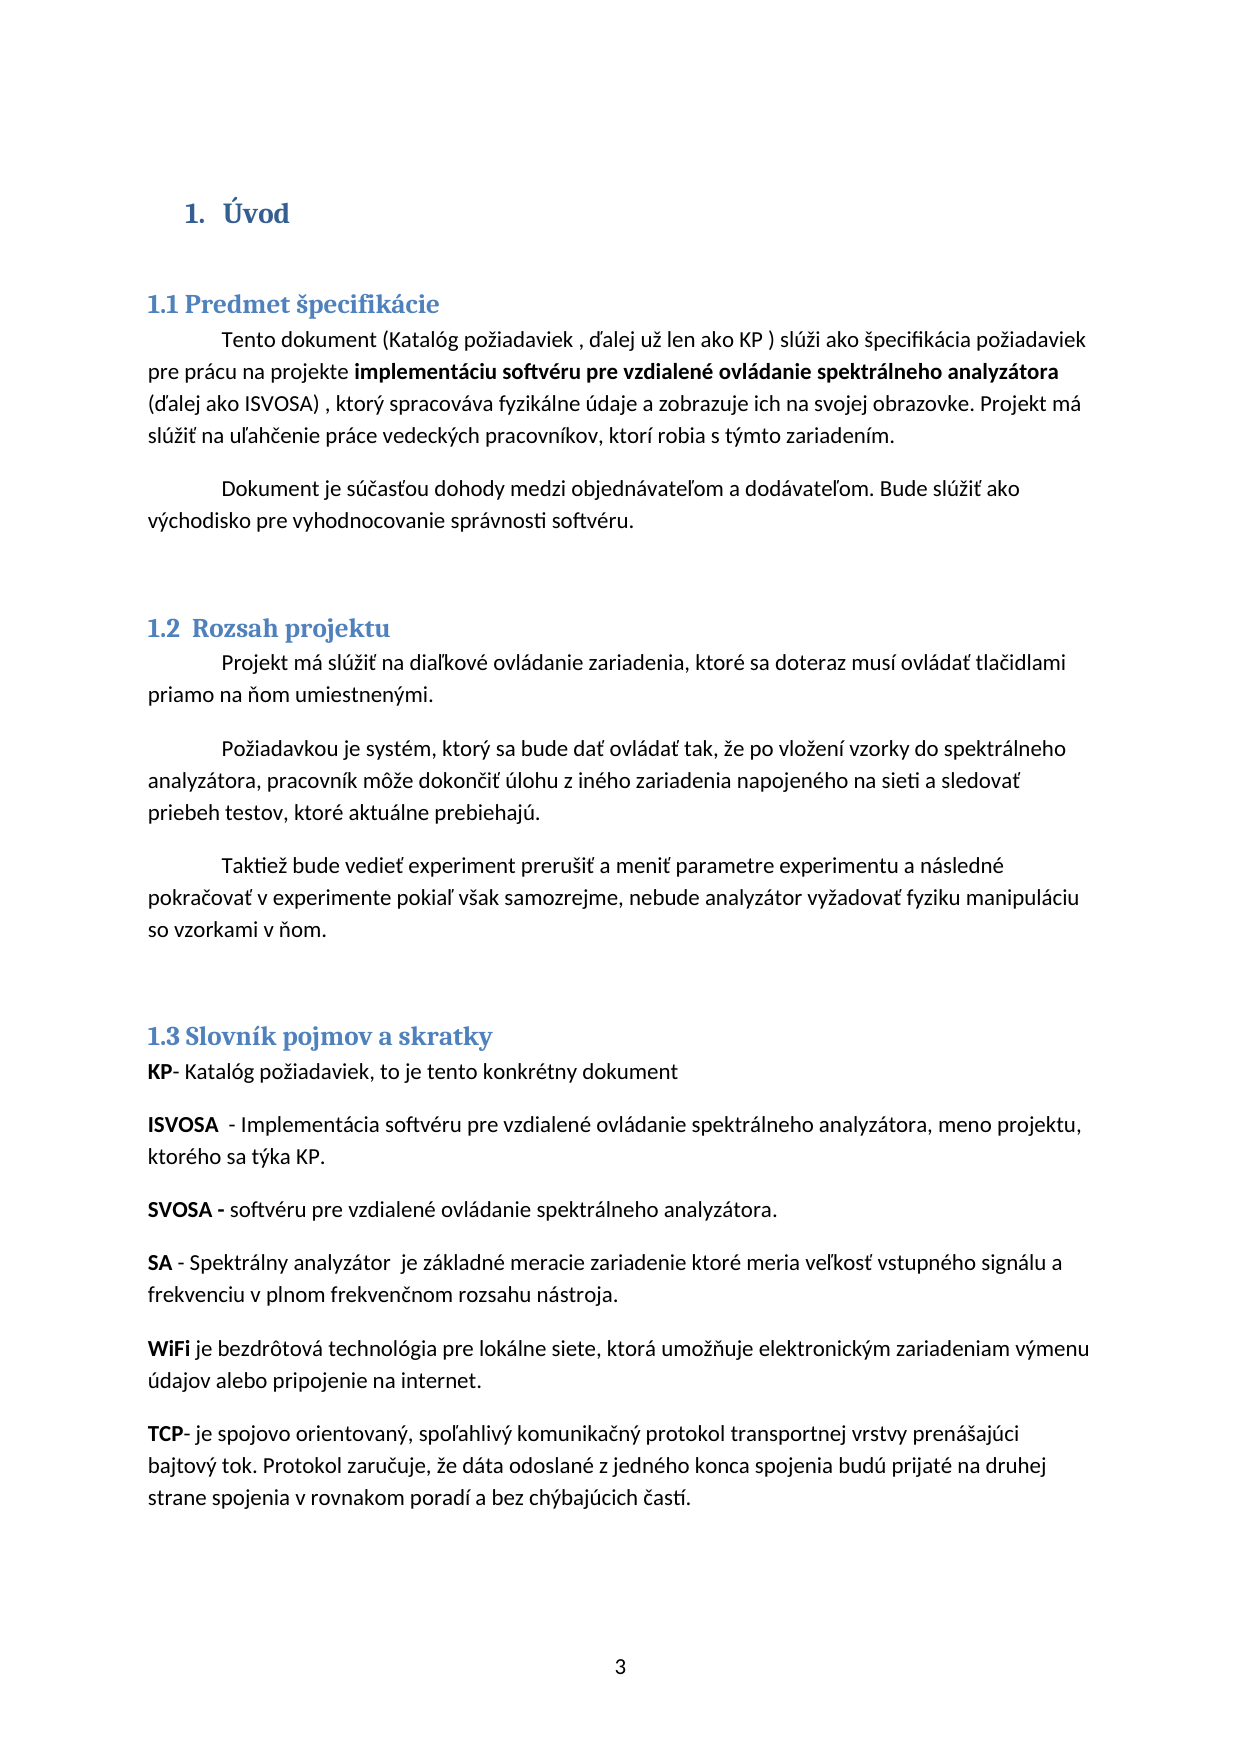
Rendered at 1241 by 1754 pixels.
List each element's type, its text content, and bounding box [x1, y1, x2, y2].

text Dokument je súčasťou dohody medzi objednávateľom a dodávateľom. Bude slúžiť ako východisko pre vyhodnocovanie správnosti softvéru. [148, 474, 1093, 535]
subtitle 1.3 Slovník pojmov a skratky [148, 1021, 1093, 1053]
text SA - Spektrálny analyzátor je základné meracie zariadenie ktoré meria veľkosť vstupného signálu a frekvenciu v plnom frekvenčnom rozsahu nástroja. [148, 1248, 1093, 1309]
text SVOSA - softvéru pre vzdialené ovládanie spektrálneho analyzátora. [148, 1195, 1093, 1223]
text Projekt má slúžiť na diaľkové ovládanie zariadenia, ktoré sa doteraz musí ovládať tlačidlami priamo na ňom umiestnenými. [148, 648, 1093, 709]
text TCP- je spojovo orientovaný, spoľahlivý komunikačný protokol transportnej vrstvy prenášajúci bajtový tok. Protokol zaručuje, že dáta odoslané z jedného konca spojenia budú prijaté na druhej strane spojenia v rovnakom poradí a bez chýbajúcich častí. [148, 1419, 1093, 1511]
text ISVOSA - Implementácia softvéru pre vzdialené ovládanie spektrálneho analyzátora, meno projektu, ktorého sa týka KP. [148, 1110, 1093, 1170]
subtitle Úvod [185, 198, 1093, 231]
text WiFi je bezdrôtová technológia pre lokálne siete, ktorá umožňuje elektronickým zariadeniam výmenu údajov alebo pripojenie na internet. [148, 1334, 1093, 1394]
text Tento dokument (Katalóg požiadaviek , ďalej už len ako KP ) slúži ako špecifikácia požiadaviek pre prácu na projekte implementáciu softvéru pre vzdialené ovládanie spektrálneho analyzátora (ďalej ako ISVOSA) , ktorý spracováva fyzikálne údaje a zobrazuje ich na svojej obrazovke. Projekt má slúžiť na uľahčenie práce vedeckých pracovníkov, ktorí robia s týmto zariadením. [148, 325, 1093, 449]
text Požiadavkou je systém, ktorý sa bude dať ovládať tak, že po vložení vzorky do spektrálneho analyzátora, pracovník môže dokončiť úlohu z iného zariadenia napojeného na sieti a sledovať priebeh testov, ktoré aktuálne prebiehajú. [148, 734, 1093, 826]
subtitle 1.2 Rozsah projektu [148, 613, 1093, 644]
subtitle 1.1 Predmet špecifikácie [148, 289, 1093, 320]
text KP- Katalóg požiadaviek, to je tento konkrétny dokument [148, 1057, 1093, 1085]
text Taktiež bude vedieť experiment prerušiť a meniť parametre experimentu a následné pokračovať v experimente pokiaľ však samozrejme, nebude analyzátor vyžadovať fyziku manipuláciu so vzorkami v ňom. [148, 851, 1093, 943]
